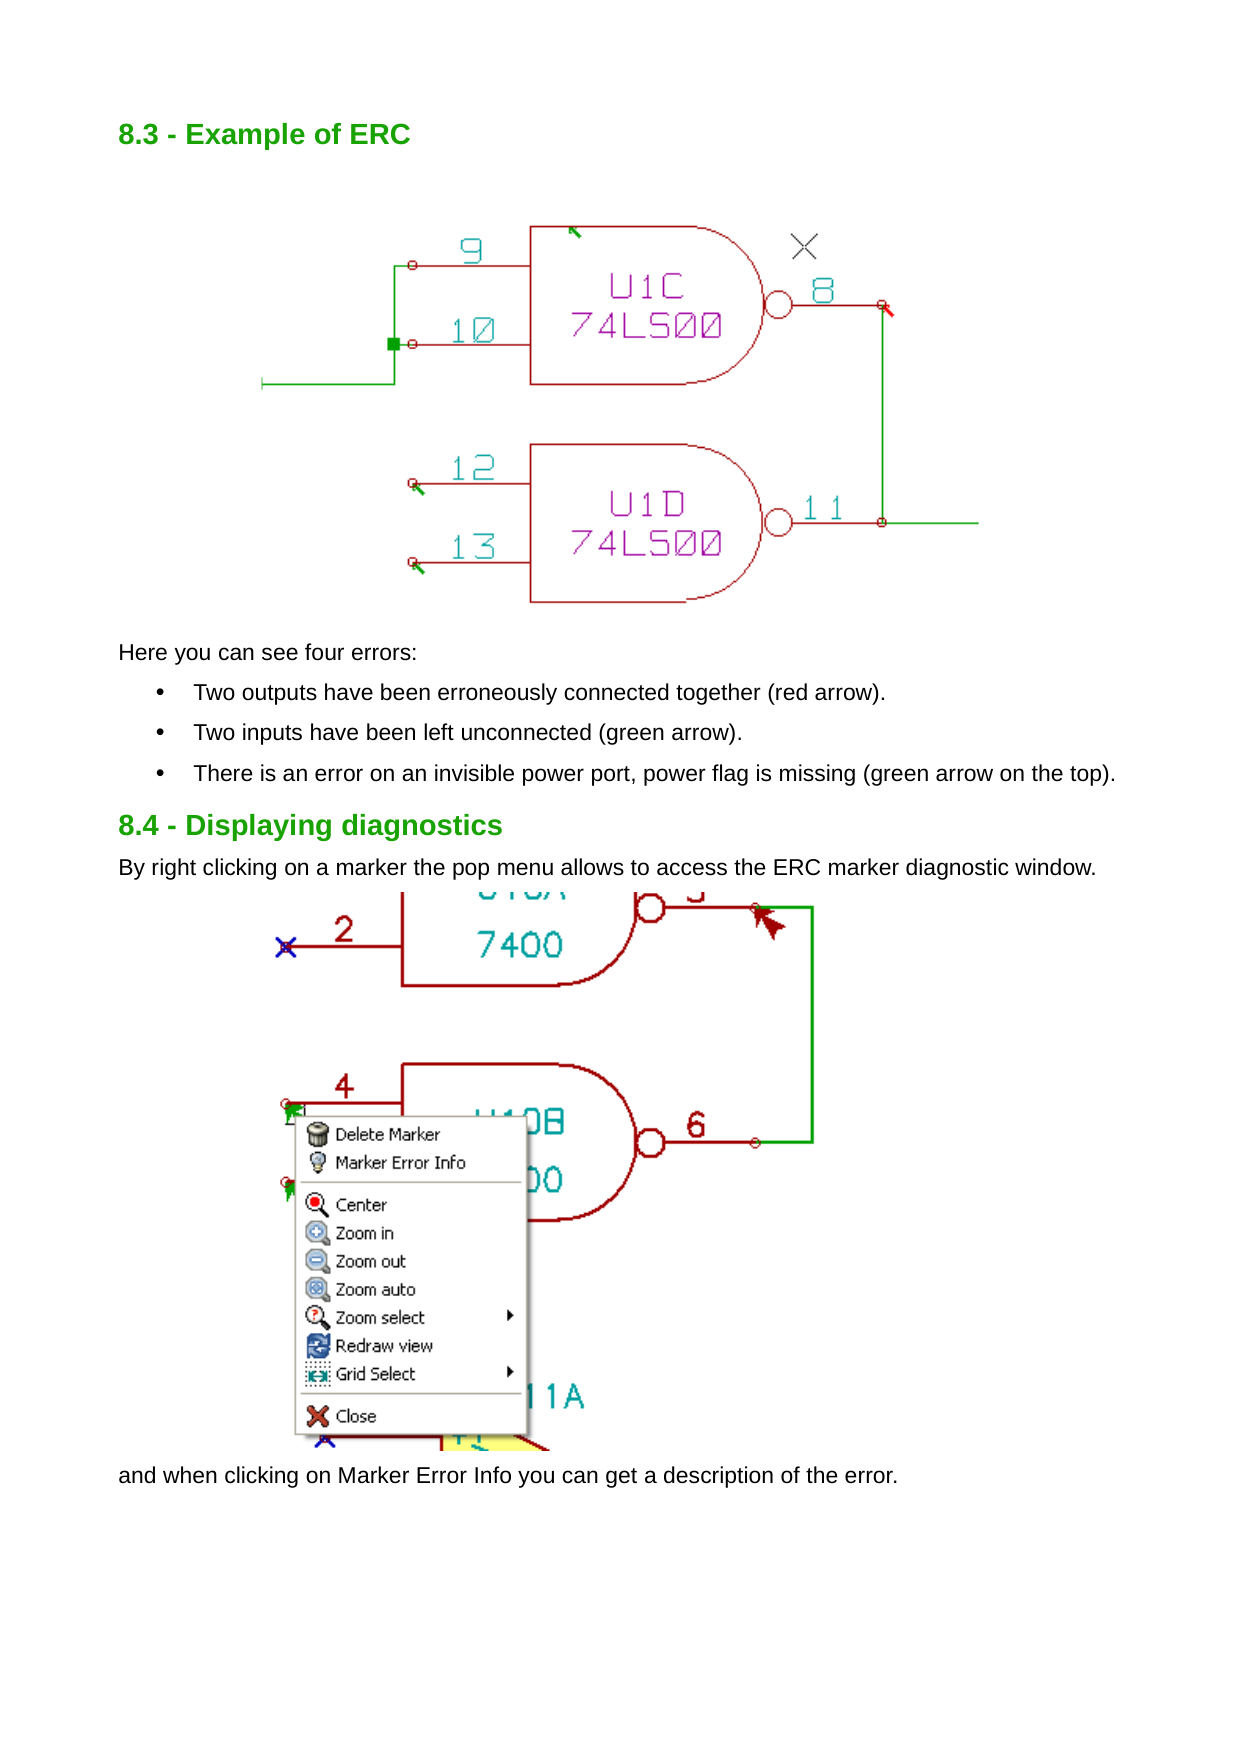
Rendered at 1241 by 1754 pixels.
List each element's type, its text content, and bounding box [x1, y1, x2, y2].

text and when clicking on Marker Error Info you can get a description of the error. [118, 1463, 1122, 1488]
list There is an error on an invisible power port, power flag is missing (green arrow on the top). [156, 758, 1122, 786]
picture [118, 892, 872, 1451]
subtitle Example of ERC [118, 118, 1122, 151]
text By right clicking on a marker the pop menu allows to access the ERC marker diagnostic window. [118, 854, 1122, 880]
list Two outputs have been erroneously connected together (red arrow). [156, 677, 1122, 705]
list Two inputs have been left unconnected (green arrow). [156, 718, 1122, 746]
subtitle Displaying diagnostics [118, 809, 1122, 842]
text Here you can see four errors: [118, 639, 1122, 665]
